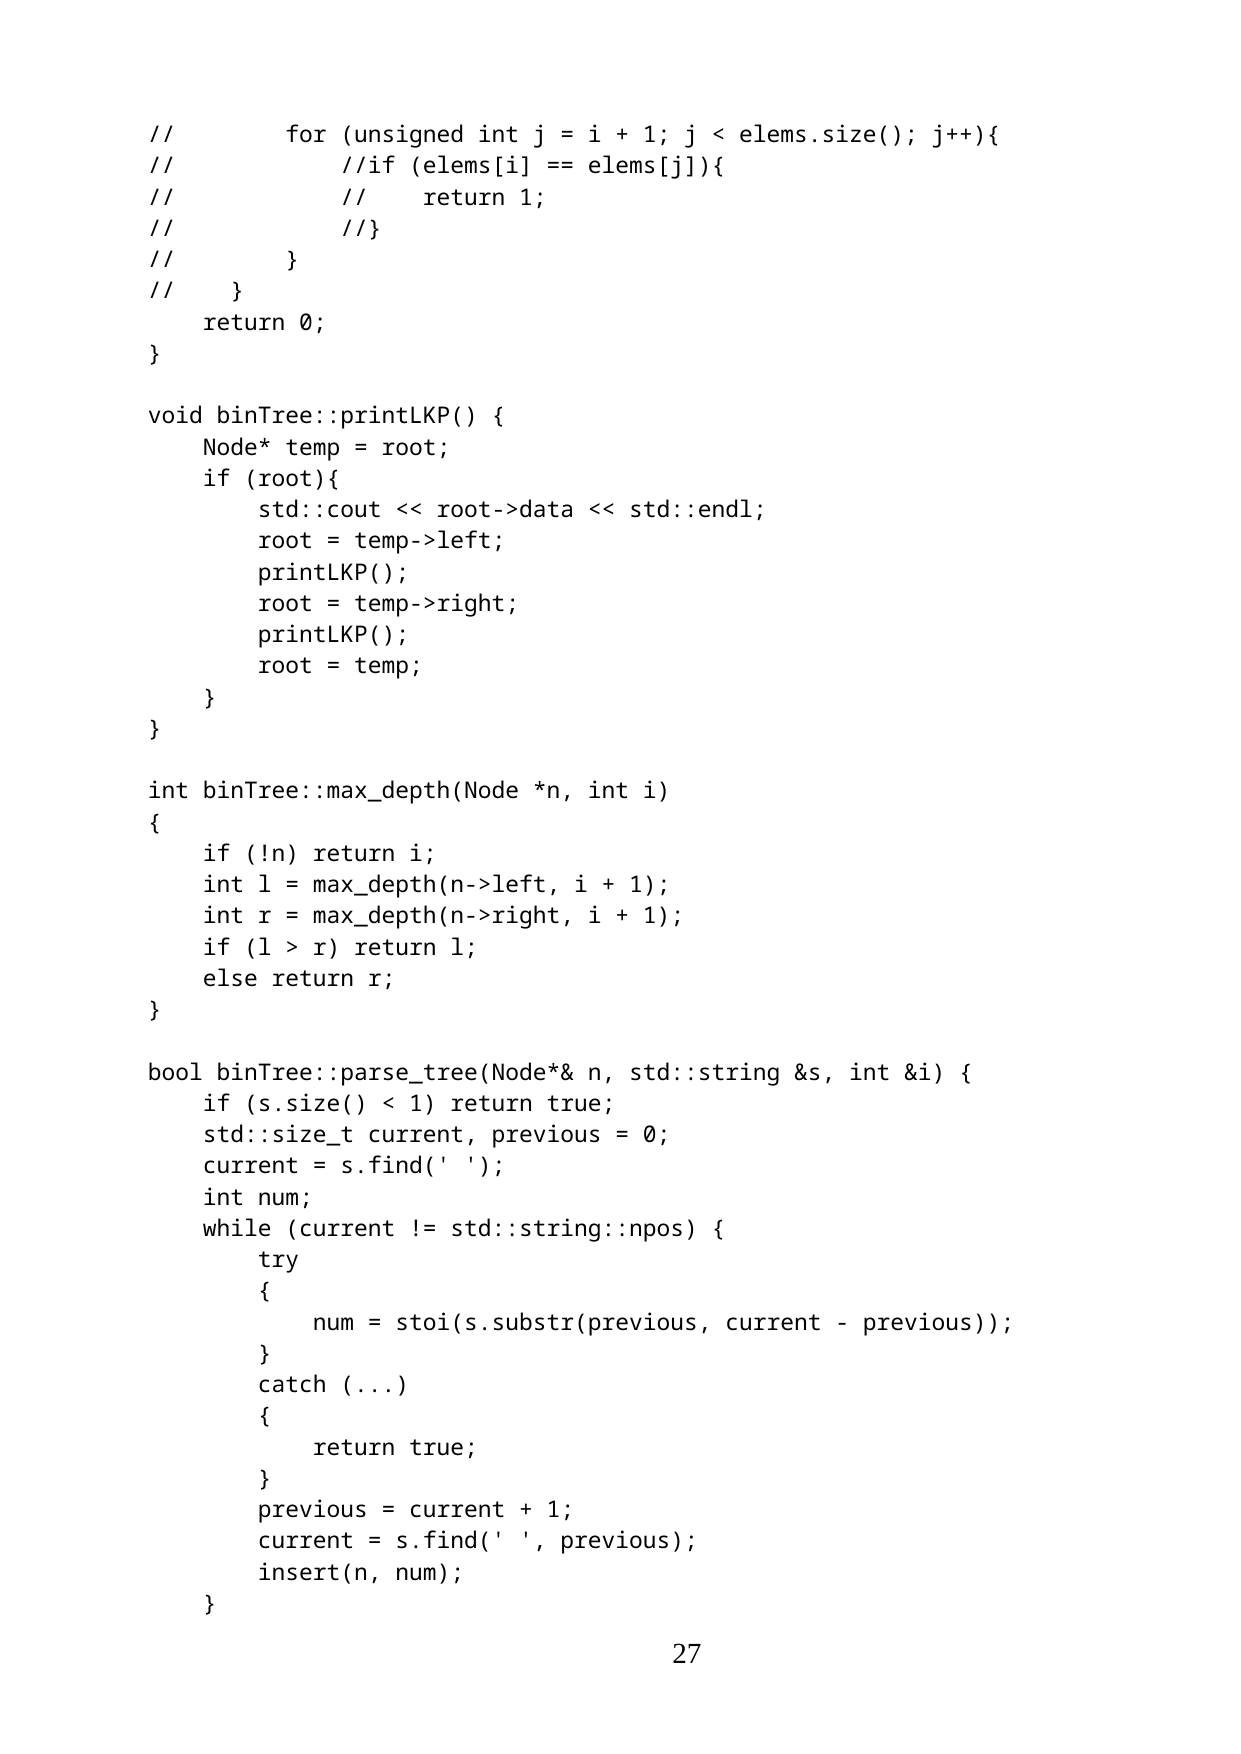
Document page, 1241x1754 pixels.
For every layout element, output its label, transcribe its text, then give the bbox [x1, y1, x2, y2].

text void binTree::printLKP() { [148, 399, 1152, 431]
text int num; [148, 1181, 1152, 1212]
text } [148, 681, 1152, 712]
text } [148, 1337, 1152, 1368]
text current = s.find(' ', previous); [148, 1524, 1152, 1556]
text root = temp; [148, 649, 1152, 681]
text num = stoi(s.substr(previous, current - previous)); [148, 1306, 1152, 1337]
text } [148, 712, 1152, 743]
text if (!n) return i; [148, 837, 1152, 868]
text insert(n, num); [148, 1556, 1152, 1587]
text std::cout << root->data << std::endl; [148, 493, 1152, 524]
text if (l > r) return l; [148, 931, 1152, 962]
text std::size_t current, previous = 0; [148, 1118, 1152, 1149]
text } [148, 1587, 1152, 1618]
text try [148, 1243, 1152, 1274]
text // for (unsigned int j = i + 1; j < elems.size(); j++){ [148, 118, 1152, 149]
text // //} [148, 212, 1152, 243]
text } [148, 1462, 1152, 1493]
text { [148, 806, 1152, 837]
text current = s.find(' '); [148, 1149, 1152, 1181]
text if (root){ [148, 462, 1152, 493]
text if (s.size() < 1) return true; [148, 1087, 1152, 1118]
text // // return 1; [148, 181, 1152, 212]
text root = temp->left; [148, 524, 1152, 556]
text { [148, 1274, 1152, 1306]
text printLKP(); [148, 556, 1152, 587]
text // } [148, 274, 1152, 306]
text printLKP(); [148, 618, 1152, 649]
text int l = max_depth(n->left, i + 1); [148, 868, 1152, 899]
text else return r; [148, 962, 1152, 993]
text return 0; [148, 306, 1152, 337]
text catch (...) [148, 1368, 1152, 1399]
text // } [148, 243, 1152, 274]
text int r = max_depth(n->right, i + 1); [148, 899, 1152, 931]
text root = temp->right; [148, 587, 1152, 618]
text Node* temp = root; [148, 431, 1152, 462]
text } [148, 993, 1152, 1024]
text // //if (elems[i] == elems[j]){ [148, 149, 1152, 181]
text } [148, 337, 1152, 368]
text int binTree::max_depth(Node *n, int i) [148, 774, 1152, 806]
text bool binTree::parse_tree(Node*& n, std::string &s, int &i) { [148, 1056, 1152, 1087]
text return true; [148, 1431, 1152, 1462]
text previous = current + 1; [148, 1493, 1152, 1524]
text while (current != std::string::npos) { [148, 1212, 1152, 1243]
text { [148, 1399, 1152, 1431]
